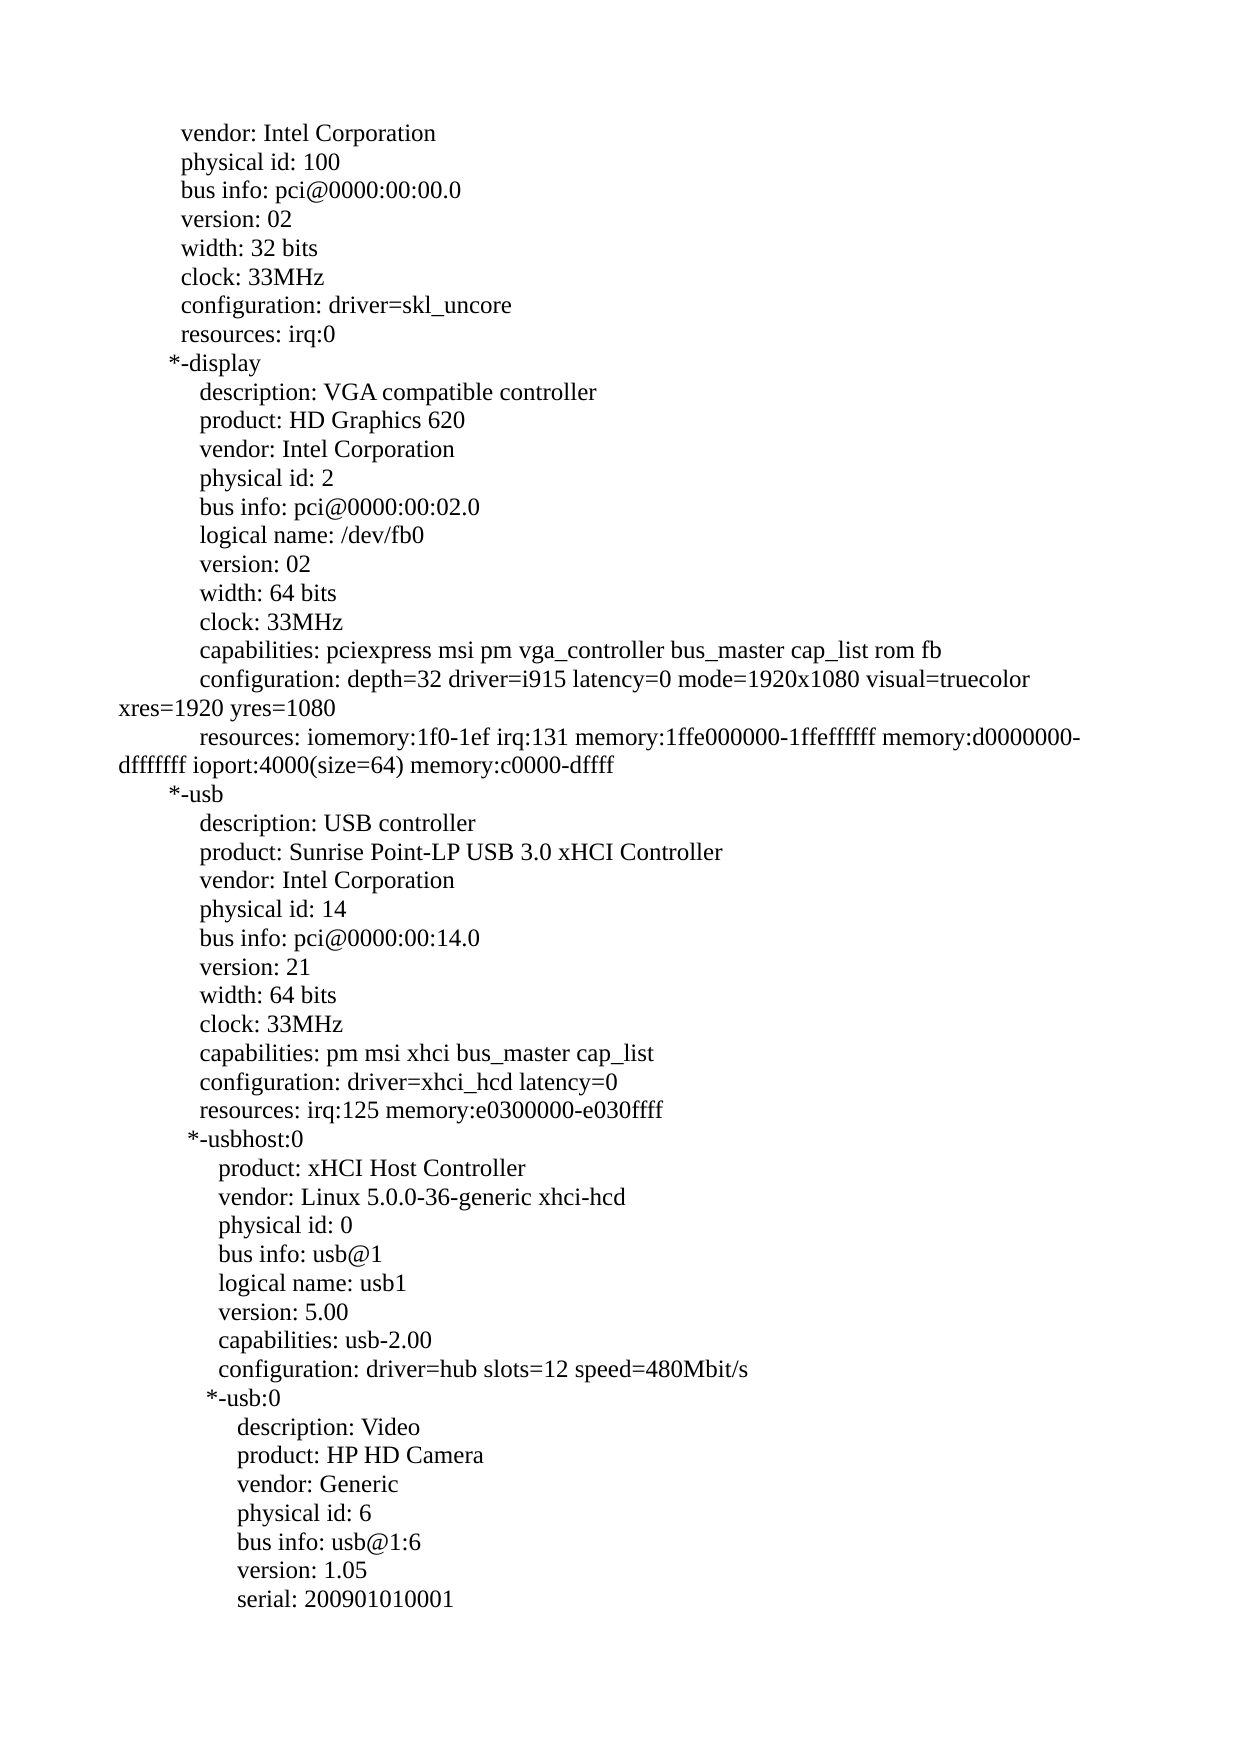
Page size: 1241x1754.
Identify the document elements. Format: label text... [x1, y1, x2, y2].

text bus info: pci@0000:00:00.0 [118, 176, 1122, 204]
text *-usb:0 [118, 1383, 1122, 1412]
text clock: 33MHz [118, 1009, 1122, 1038]
text resources: irq:125 memory:e0300000-e030ffff [118, 1096, 1122, 1124]
text physical id: 2 [118, 463, 1122, 492]
text physical id: 100 [118, 147, 1122, 176]
text width: 64 bits [118, 981, 1122, 1009]
text product: xHCI Host Controller [118, 1153, 1122, 1182]
text configuration: driver=hub slots=12 speed=480Mbit/s [118, 1354, 1122, 1383]
text bus info: usb@1 [118, 1239, 1122, 1268]
text capabilities: pm msi xhci bus_master cap_list [118, 1038, 1122, 1067]
text vendor: Intel Corporation [118, 434, 1122, 463]
text version: 02 [118, 204, 1122, 233]
text logical name: /dev/fb0 [118, 521, 1122, 549]
text vendor: Intel Corporation [118, 866, 1122, 894]
text version: 02 [118, 549, 1122, 578]
text *-display [118, 348, 1122, 377]
text serial: 200901010001 [118, 1584, 1122, 1613]
text physical id: 14 [118, 894, 1122, 923]
text physical id: 0 [118, 1211, 1122, 1239]
text *-usbhost:0 [118, 1124, 1122, 1153]
text configuration: depth=32 driver=i915 latency=0 mode=1920x1080 visual=truecolor xres=1920 yres=1080 [118, 664, 1122, 722]
text vendor: Generic [118, 1469, 1122, 1498]
text capabilities: usb-2.00 [118, 1326, 1122, 1354]
text vendor: Linux 5.0.0-36-generic xhci-hcd [118, 1182, 1122, 1211]
text product: HP HD Camera [118, 1441, 1122, 1469]
text bus info: pci@0000:00:14.0 [118, 923, 1122, 952]
text configuration: driver=xhci_hcd latency=0 [118, 1067, 1122, 1096]
text *-usb [118, 779, 1122, 808]
text width: 64 bits [118, 578, 1122, 607]
text configuration: driver=skl_uncore [118, 291, 1122, 319]
text vendor: Intel Corporation [118, 118, 1122, 147]
text logical name: usb1 [118, 1268, 1122, 1297]
text clock: 33MHz [118, 262, 1122, 291]
text resources: irq:0 [118, 319, 1122, 348]
text description: VGA compatible controller [118, 377, 1122, 406]
text description: Video [118, 1412, 1122, 1441]
text product: Sunrise Point-LP USB 3.0 xHCI Controller [118, 837, 1122, 866]
text clock: 33MHz [118, 607, 1122, 636]
text version: 5.00 [118, 1297, 1122, 1326]
text version: 21 [118, 952, 1122, 981]
text bus info: usb@1:6 [118, 1527, 1122, 1556]
text bus info: pci@0000:00:02.0 [118, 492, 1122, 521]
text resources: iomemory:1f0-1ef irq:131 memory:1ffe000000-1ffeffffff memory:d0000000-dfffffff ioport:4000(size=64) memory:c0000-dffff [118, 722, 1122, 779]
text physical id: 6 [118, 1498, 1122, 1527]
text capabilities: pciexpress msi pm vga_controller bus_master cap_list rom fb [118, 636, 1122, 664]
text width: 32 bits [118, 233, 1122, 262]
text product: HD Graphics 620 [118, 406, 1122, 434]
text version: 1.05 [118, 1556, 1122, 1584]
text description: USB controller [118, 808, 1122, 837]
